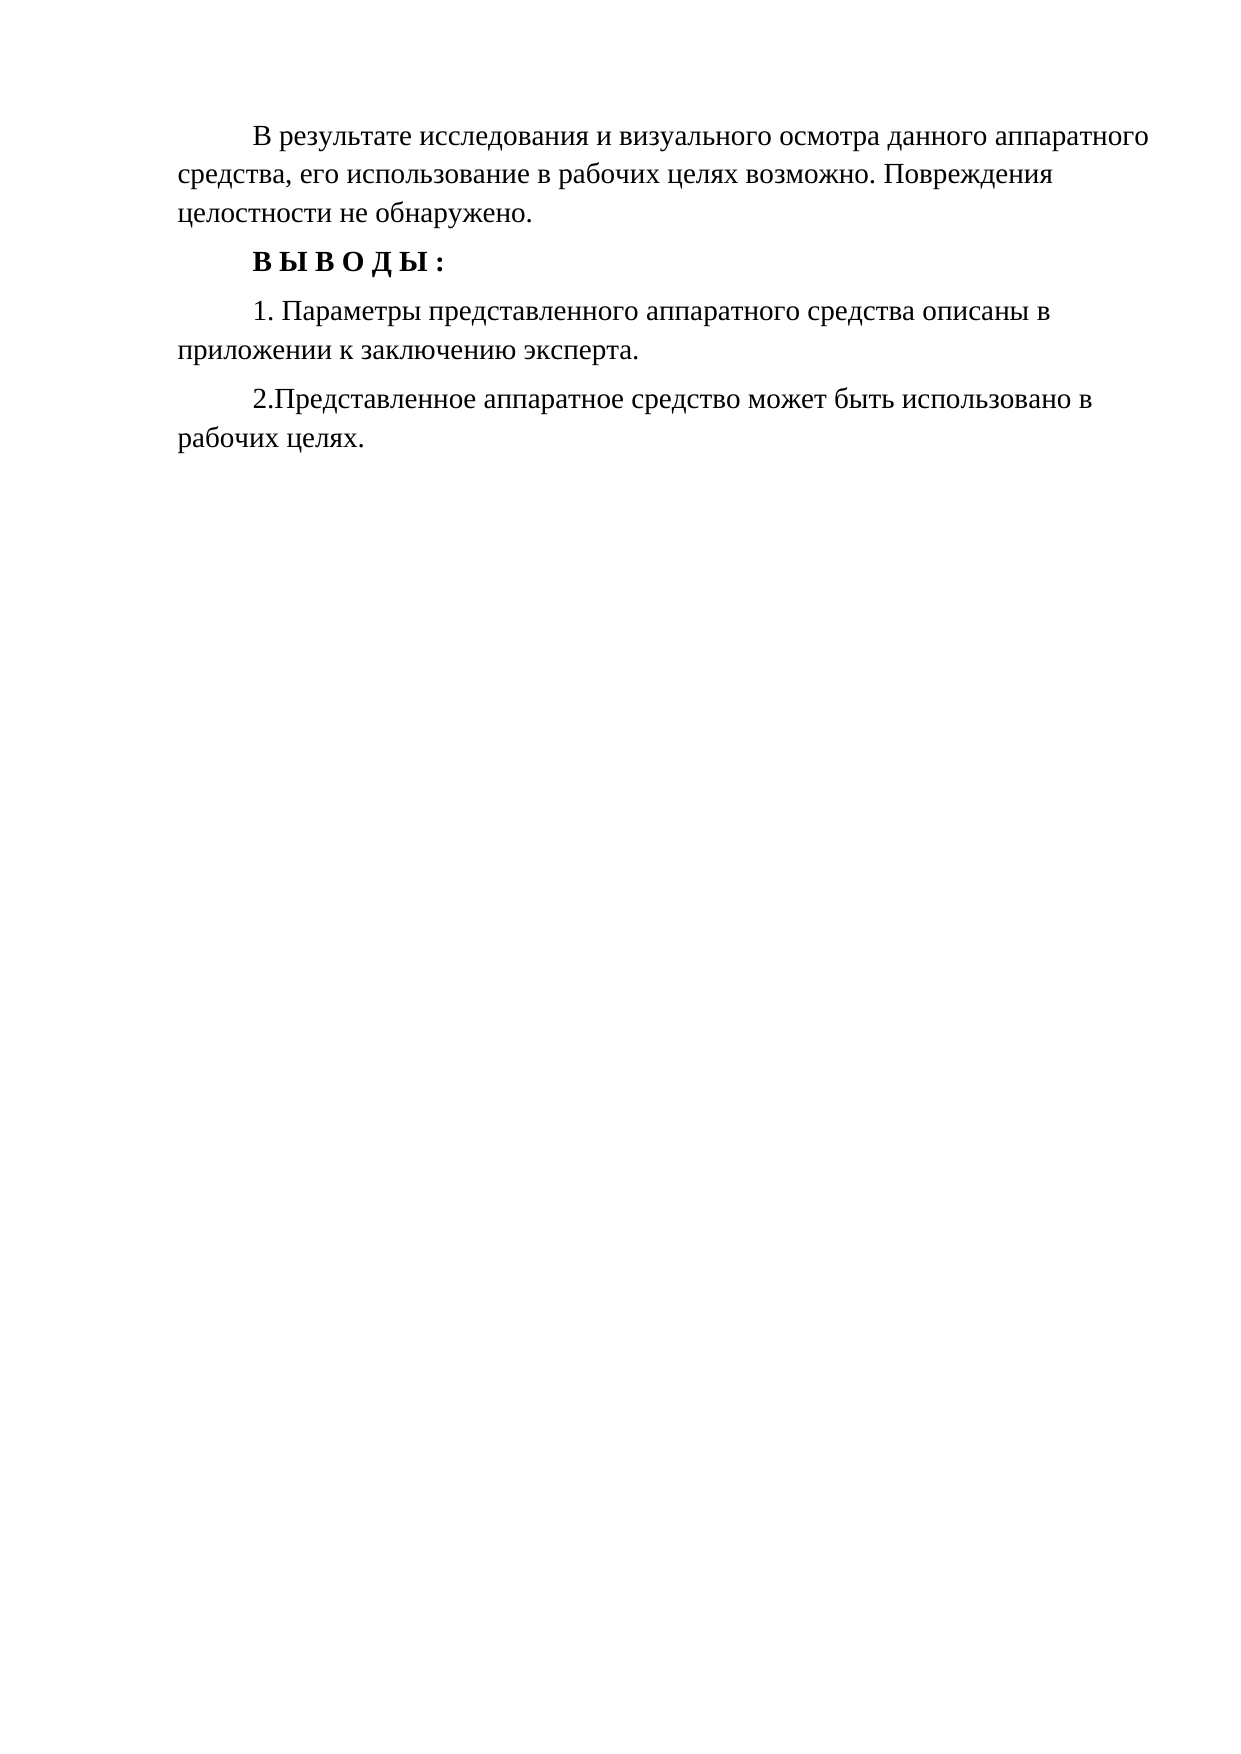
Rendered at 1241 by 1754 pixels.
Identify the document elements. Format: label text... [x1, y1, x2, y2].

text 2.Представленное аппаратное средство может быть использовано в рабочих целях. [177, 381, 1152, 453]
text 1. Параметры представленного аппаратного средства описаны в приложении к заключению эксперта. [177, 293, 1152, 366]
text В Ы В О Д Ы : [177, 244, 1152, 278]
text В результате исследования и визуального осмотра данного аппаратного средства, его использование в рабочих целях возможно. Повреждения целостности не обнаружено. [177, 118, 1152, 229]
